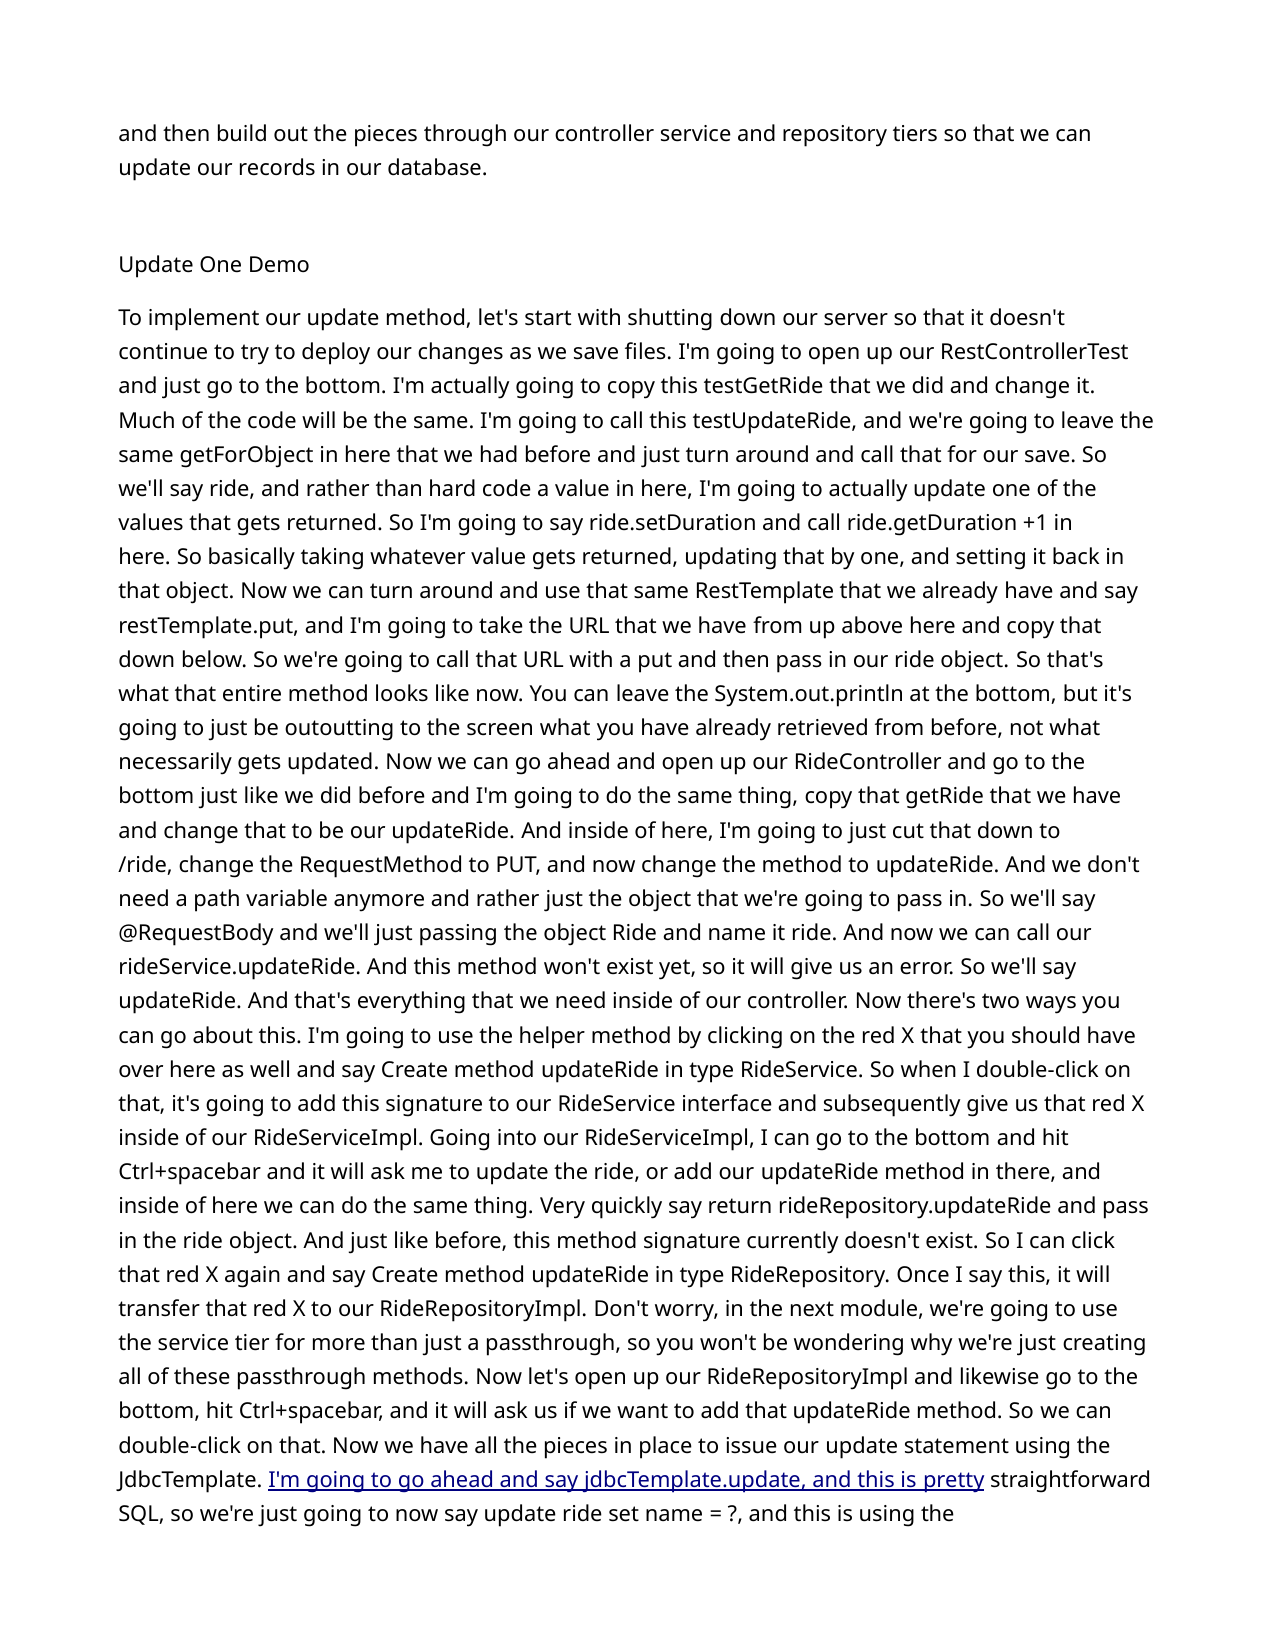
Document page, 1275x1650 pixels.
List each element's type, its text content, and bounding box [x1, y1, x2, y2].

text To implement our update method, let's start with shutting down our server so that it doesn't continue to try to deploy our changes as we save files. I'm going to open up our RestControllerTest and just go to the bottom. I'm actually going to copy this testGetRide that we did and change it. Much of the code will be the same. I'm going to call this testUpdateRide, and we're going to leave the same getForObject in here that we had before and just turn around and call that for our save. So we'll say ride, and rather than hard code a value in here, I'm going to actually update one of the values that gets returned. So I'm going to say ride.setDuration and call ride.getDuration +1 in here. So basically taking whatever value gets returned, updating that by one, and setting it back in that object. Now we can turn around and use that same RestTemplate that we already have and say restTemplate.put, and I'm going to take the URL that we have from up above here and copy that down below. So we're going to call that URL with a put and then pass in our ride object. So that's what that entire method looks like now. You can leave the System.out.println at the bottom, but it's going to just be outoutting to the screen what you have already retrieved from before, not what necessarily gets updated. Now we can go ahead and open up our RideController and go to the bottom just like we did before and I'm going to do the same thing, copy that getRide that we have and change that to be our updateRide. And inside of here, I'm going to just cut that down to /ride, change the RequestMethod to PUT, and now change the method to updateRide. And we don't need a path variable anymore and rather just the object that we're going to pass in. So we'll say @RequestBody and we'll just passing the object Ride and name it ride. And now we can call our rideService.updateRide. And this method won't exist yet, so it will give us an error. So we'll say updateRide. And that's everything that we need inside of our controller. Now there's two ways you can go about this. I'm going to use the helper method by clicking on the red X that you should have over here as well and say Create method updateRide in type RideService. So when I double‑click on that, it's going to add this signature to our RideService interface and subsequently give us that red X inside of our RideServiceImpl. Going into our RideServiceImpl, I can go to the bottom and hit Ctrl+spacebar and it will ask me to update the ride, or add our updateRide method in there, and inside of here we can do the same thing. Very quickly say return rideRepository.updateRide and pass in the ride object. And just like before, this method signature currently doesn't exist. So I can click that red X again and say Create method updateRide in type RideRepository. Once I say this, it will transfer that red X to our RideRepositoryImpl. Don't worry, in the next module, we're going to use the service tier for more than just a passthrough, so you won't be wondering why we're just creating all of these passthrough methods. Now let's open up our RideRepositoryImpl and likewise go to the bottom, hit Ctrl+spacebar, and it will ask us if we want to add that updateRide method. So we can double‑click on that. Now we have all the pieces in place to issue our update statement using the JdbcTemplate. I'm going to go ahead and say jdbcTemplate.update, and this is pretty straightforward SQL, so we're just going to now say update ride set name = ?, and this is using the [118, 302, 1157, 1528]
subtitle Update One Demo [118, 249, 1157, 279]
text and then build out the pieces through our controller service and repository tiers so that we can update our records in our database. [118, 118, 1157, 182]
